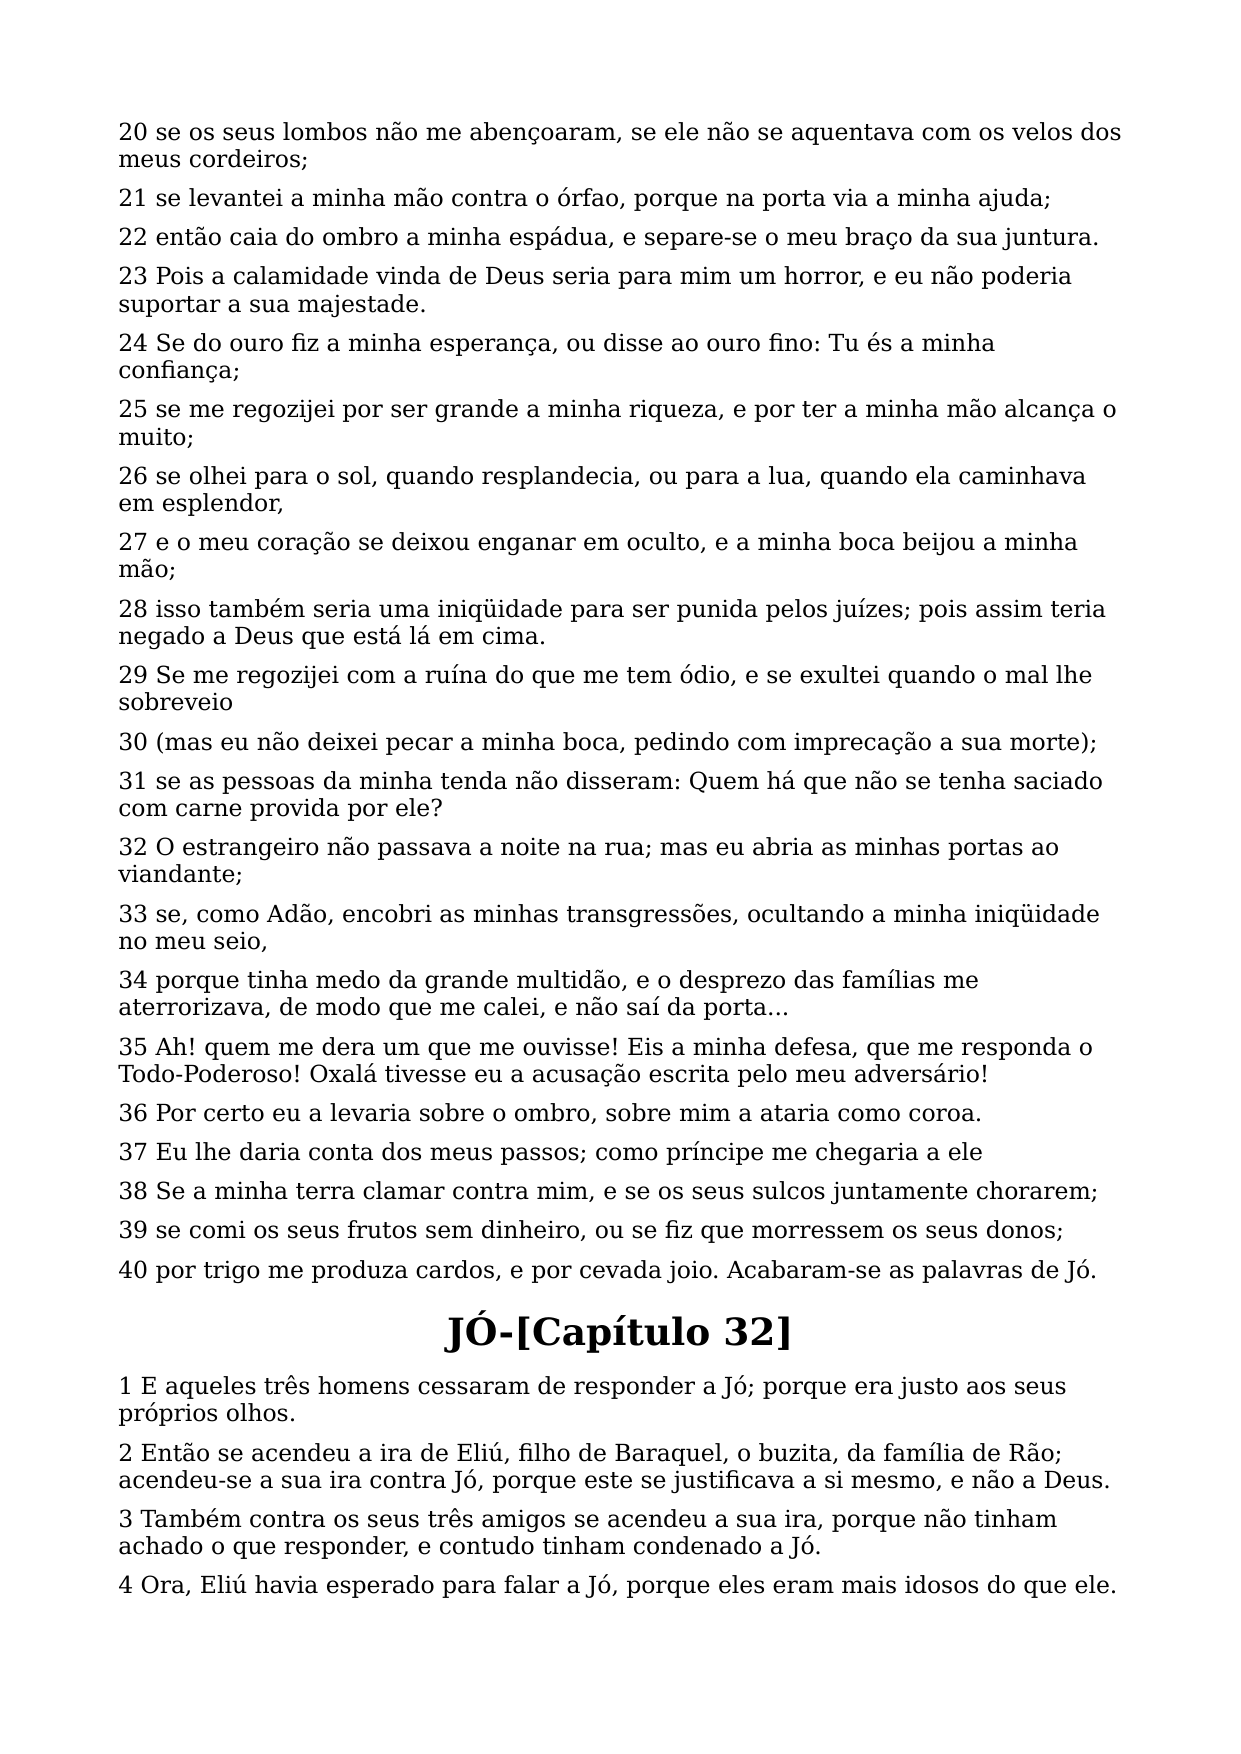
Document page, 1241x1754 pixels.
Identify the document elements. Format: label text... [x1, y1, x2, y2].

subtitle JÓ-[Capítulo 32] [118, 1310, 1122, 1354]
text 22 então caia do ombro a minha espádua, e separe-se o meu braço da sua juntura. [118, 224, 1122, 251]
text 35 Ah! quem me dera um que me ouvisse! Eis a minha defesa, que me responda o Todo-Poderoso! Oxalá tivesse eu a acusação escrita pelo meu adversário! [118, 1033, 1122, 1088]
text 31 se as pessoas da minha tenda não disseram: Quem há que não se tenha saciado com carne provida por ele? [118, 767, 1122, 822]
text 34 porque tinha medo da grande multidão, e o desprezo das famílias me aterrorizava, de modo que me calei, e não saí da porta... [118, 967, 1122, 1021]
text 40 por trigo me produza cardos, e por cevada joio. Acabaram-se as palavras de Jó. [118, 1256, 1122, 1283]
text 21 se levantei a minha mão contra o órfao, porque na porta via a minha ajuda; [118, 184, 1122, 212]
text 20 se os seus lombos não me abençoaram, se ele não se aquentava com os velos dos meus cordeiros; [118, 118, 1122, 173]
text 4 Ora, Eliú havia esperado para falar a Jó, porque eles eram mais idosos do que ele. [118, 1572, 1122, 1599]
text 1 E aqueles três homens cessaram de responder a Jó; porque era justo aos seus próprios olhos. [118, 1373, 1122, 1427]
text 37 Eu lhe daria conta dos meus passos; como príncipe me chegaria a ele [118, 1139, 1122, 1166]
text 3 Também contra os seus três amigos se acendeu a sua ira, porque não tinham achado o que responder, e contudo tinham condenado a Jó. [118, 1506, 1122, 1560]
text 32 O estrangeiro não passava a noite na rua; mas eu abria as minhas portas ao viandante; [118, 834, 1122, 888]
text 36 Por certo eu a levaria sobre o ombro, sobre mim a ataria como coroa. [118, 1099, 1122, 1127]
text 2 Então se acendeu a ira de Eliú, filho de Baraquel, o buzita, da família de Rão; acendeu-se a sua ira contra Jó, porque este se justificava a si mesmo, e não a Deus. [118, 1439, 1122, 1494]
text 24 Se do ouro fiz a minha esperança, ou disse ao ouro fino: Tu és a minha confiança; [118, 329, 1122, 384]
text 39 se comi os seus frutos sem dinheiro, ou se fiz que morressem os seus donos; [118, 1217, 1122, 1244]
text 38 Se a minha terra clamar contra mim, e se os seus sulcos juntamente chorarem; [118, 1178, 1122, 1205]
text 33 se, como Adão, encobri as minhas transgressões, ocultando a minha iniqüidade no meu seio, [118, 900, 1122, 955]
text 29 Se me regozijei com a ruína do que me tem ódio, e se exultei quando o mal lhe sobreveio [118, 662, 1122, 716]
text 26 se olhei para o sol, quando resplandecia, ou para a lua, quando ela caminhava em esplendor, [118, 462, 1122, 517]
text 30 (mas eu não deixei pecar a minha boca, pedindo com imprecação a sua morte); [118, 728, 1122, 755]
text 27 e o meu coração se deixou enganar em oculto, e a minha boca beijou a minha mão; [118, 529, 1122, 583]
text 25 se me regozijei por ser grande a minha riqueza, e por ter a minha mão alcança o muito; [118, 396, 1122, 450]
text 23 Pois a calamidade vinda de Deus seria para mim um horror, e eu não poderia suportar a sua majestade. [118, 263, 1122, 317]
text 28 isso também seria uma iniqüidade para ser punida pelos juízes; pois assim teria negado a Deus que está lá em cima. [118, 595, 1122, 650]
